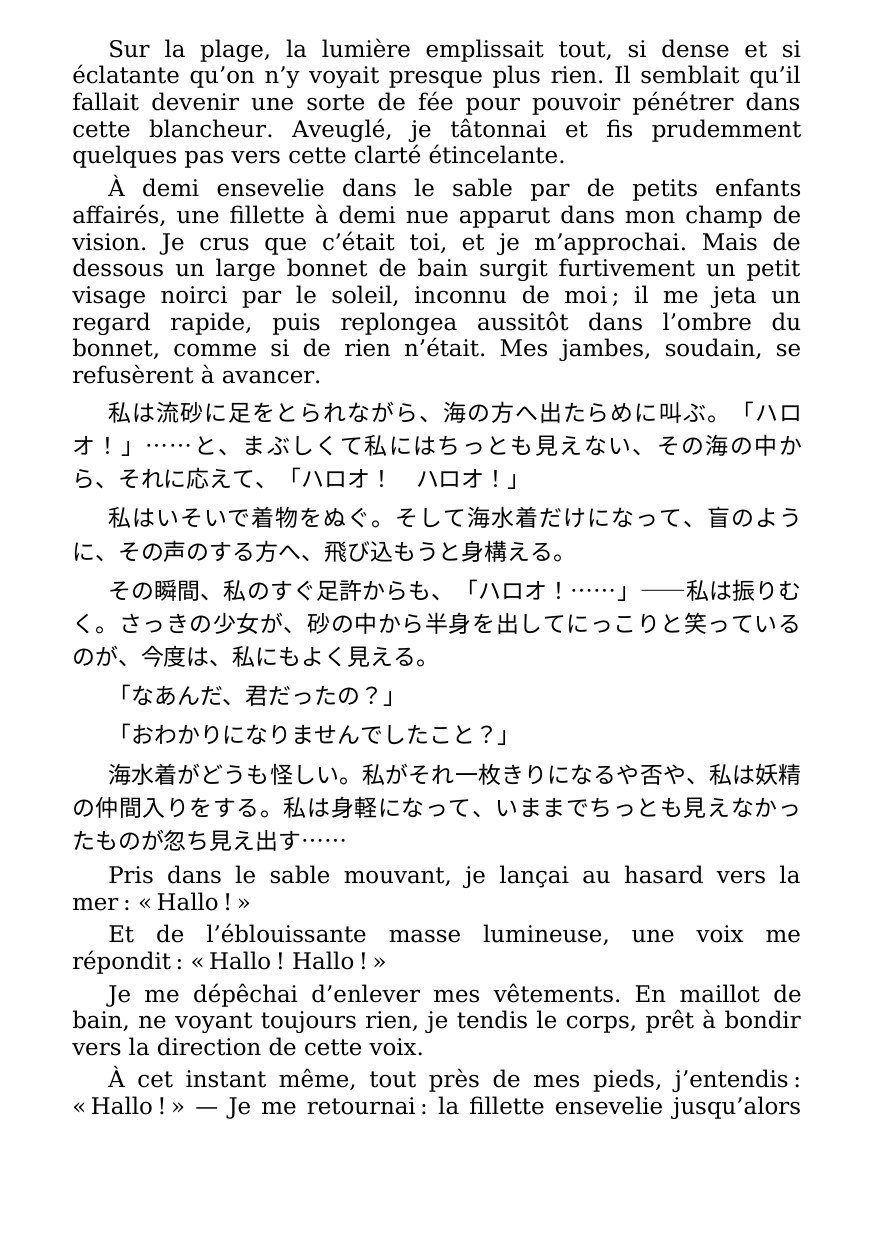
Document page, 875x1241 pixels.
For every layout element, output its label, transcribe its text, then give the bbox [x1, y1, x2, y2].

text 「おわかりになりませんでしたこと？」 [72, 717, 802, 751]
text À demi ensevelie dans le sable par de petits enfants affairés, une fillette à demi nue apparut dans mon champ de vision. Je crus que c’était toi, et je m’approchai. Mais de dessous un large bonnet de bain surgit furtivement un petit visage noirci par le soleil, inconnu de moi ; il me jeta un regard rapide, puis replongea aussitôt dans l’ombre du bonnet, comme si de rien n’était. Mes jambes, soudain, se refusèrent à avancer. [72, 175, 802, 389]
text 海水着がどうも怪しい。私がそれ一枚きりになるや否や、私は妖精の仲間入りをする。私は身軽になって、いままでちっとも見えなかったものが忽ち見え出す…… [72, 757, 802, 856]
text その瞬間、私のすぐ足許からも、「ハロオ！……」――私は振りむく。さっきの少女が、砂の中から半身を出してにっこりと笑っているのが、今度は、私にもよく見える。 [72, 573, 802, 672]
text Pris dans le sable mouvant, je lançai au hasard vers la mer : « Hallo ! » [72, 862, 802, 916]
text 「なあんだ、君だったの？」 [72, 678, 802, 711]
text À cet instant même, tout près de mes pieds, j’entendis : « Hallo ! » — Je me retournai : la fillette ensevelie jusqu’alors [72, 1067, 802, 1120]
text Je me dépêchai d’enlever mes vêtements. En maillot de bain, ne voyant toujours rien, je tendis le corps, prêt à bondir vers la direction de cette voix. [72, 981, 802, 1061]
text Et de l’éblouissante masse lumineuse, une voix me répondit : « Hallo ! Hallo ! » [72, 921, 802, 975]
text 私は流砂に足をとられながら、海の方へ出たらめに叫ぶ。「ハロオ！」……と、まぶしくて私にはちっとも見えない、その海の中から、それに応えて、「ハロオ！ ハロオ！」 [72, 394, 802, 494]
text Sur la plage, la lumière emplissait tout, si dense et si éclatante qu’on n’y voyait presque plus rien. Il semblait qu’il fallait devenir une sorte de fée pour pouvoir pénétrer dans cette blancheur. Aveuglé, je tâtonnai et fis prudemment quelques pas vers cette clarté étincelante. [72, 36, 802, 169]
text 私はいそいで着物をぬぐ。そして海水着だけになって、盲のように、その声のする方へ、飛び込もうと身構える。 [72, 500, 802, 567]
